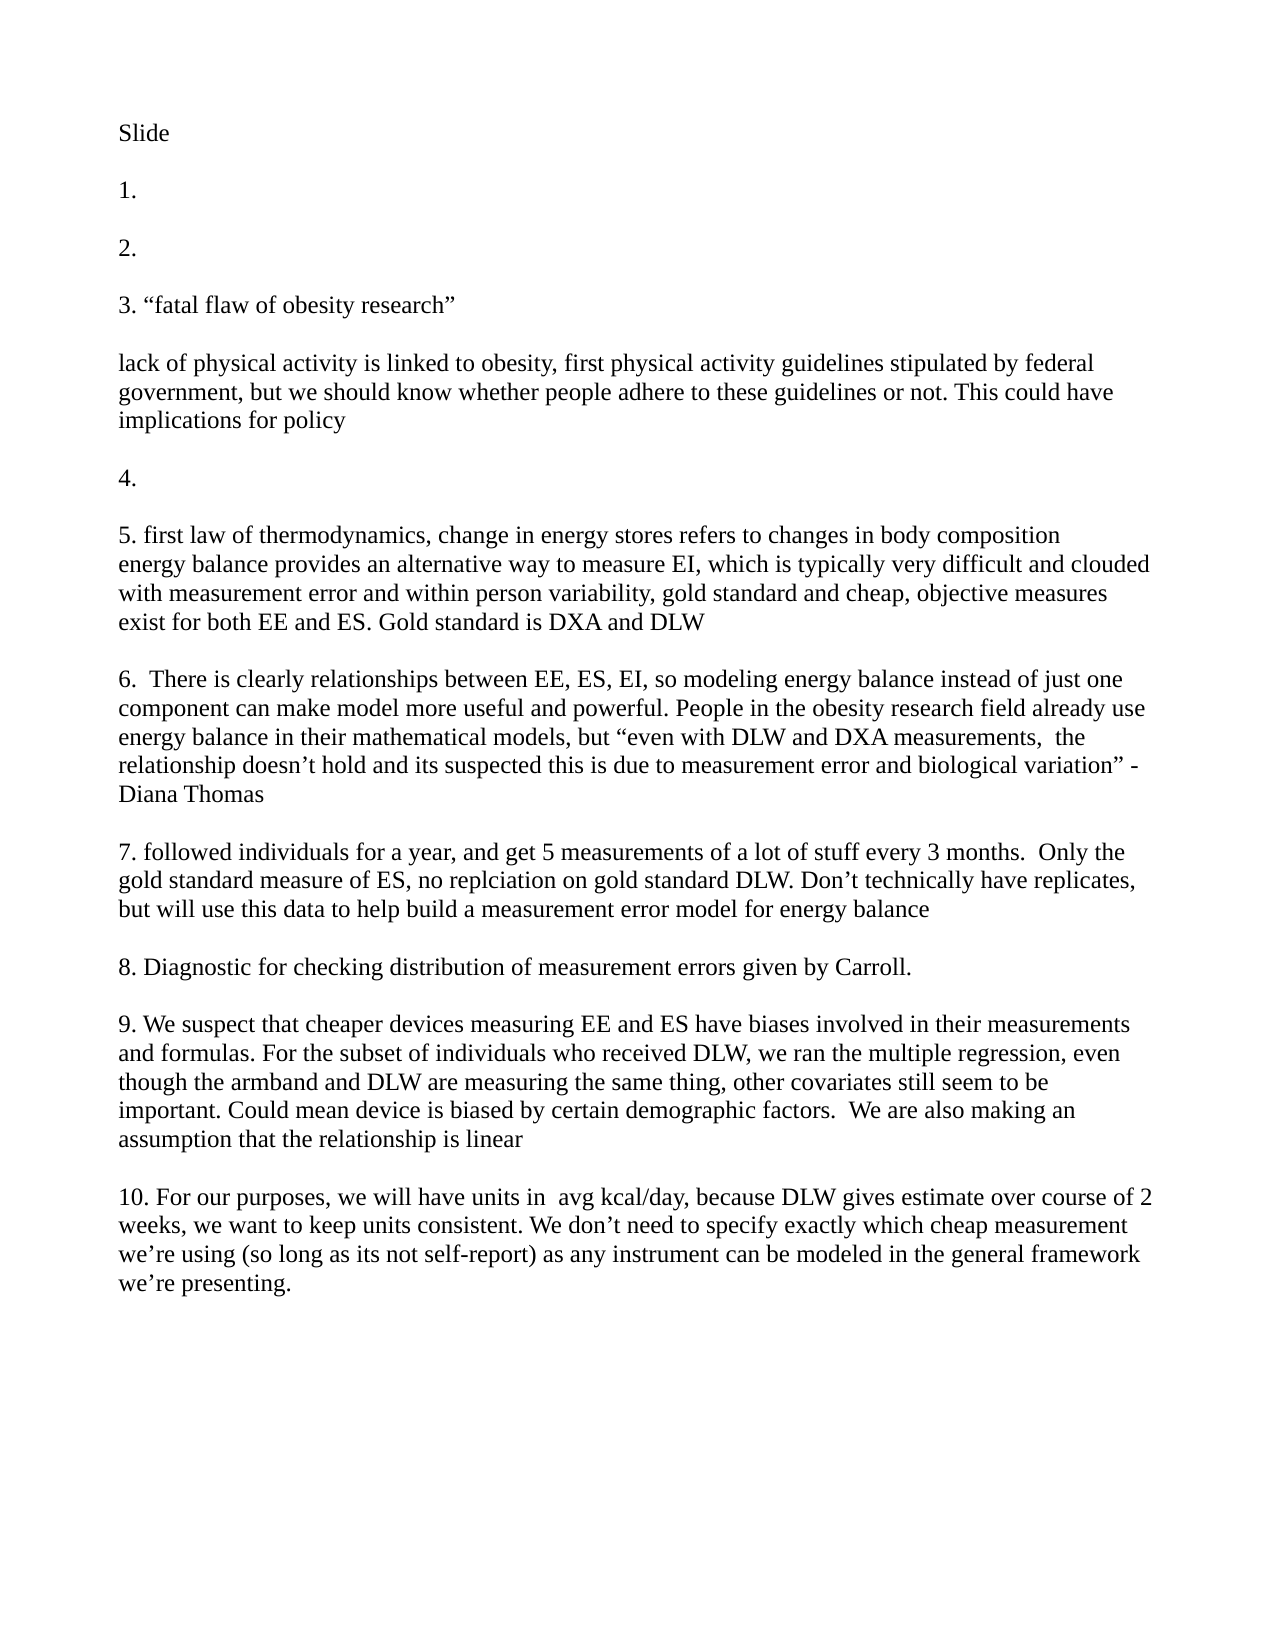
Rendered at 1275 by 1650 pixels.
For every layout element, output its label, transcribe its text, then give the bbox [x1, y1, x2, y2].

text 2. [118, 233, 1157, 262]
text 9. We suspect that cheaper devices measuring EE and ES have biases involved in their measurements and formulas. For the subset of individuals who received DLW, we ran the multiple regression, even though the armband and DLW are measuring the same thing, other covariates still seem to be important. Could mean device is biased by certain demographic factors. We are also making an assumption that the relationship is linear [118, 1009, 1157, 1153]
text 6. There is clearly relationships between EE, ES, EI, so modeling energy balance instead of just one component can make model more useful and powerful. People in the obesity research field already use energy balance in their mathematical models, but “even with DLW and DXA measurements, the relationship doesn’t hold and its suspected this is due to measurement error and biological variation” -Diana Thomas [118, 664, 1157, 808]
text 5. first law of thermodynamics, change in energy stores refers to changes in body composition [118, 521, 1157, 549]
text 3. “fatal flaw of obesity research” [118, 291, 1157, 319]
text 10. For our purposes, we will have units in avg kcal/day, because DLW gives estimate over course of 2 weeks, we want to keep units consistent. We don’t need to specify exactly which cheap measurement we’re using (so long as its not self-report) as any instrument can be modeled in the general framework we’re presenting. [118, 1182, 1157, 1297]
text lack of physical activity is linked to obesity, first physical activity guidelines stipulated by federal government, but we should know whether people adhere to these guidelines or not. This could have implications for policy [118, 348, 1157, 434]
text 8. Diagnostic for checking distribution of measurement errors given by Carroll. [118, 952, 1157, 981]
text 1. [118, 176, 1157, 204]
text Slide [118, 118, 1157, 147]
text 4. [118, 463, 1157, 492]
text energy balance provides an alternative way to measure EI, which is typically very difficult and clouded with measurement error and within person variability, gold standard and cheap, objective measures exist for both EE and ES. Gold standard is DXA and DLW [118, 549, 1157, 636]
text 7. followed individuals for a year, and get 5 measurements of a lot of stuff every 3 months. Only the gold standard measure of ES, no replciation on gold standard DLW. Don’t technically have replicates, but will use this data to help build a measurement error model for energy balance [118, 837, 1157, 923]
